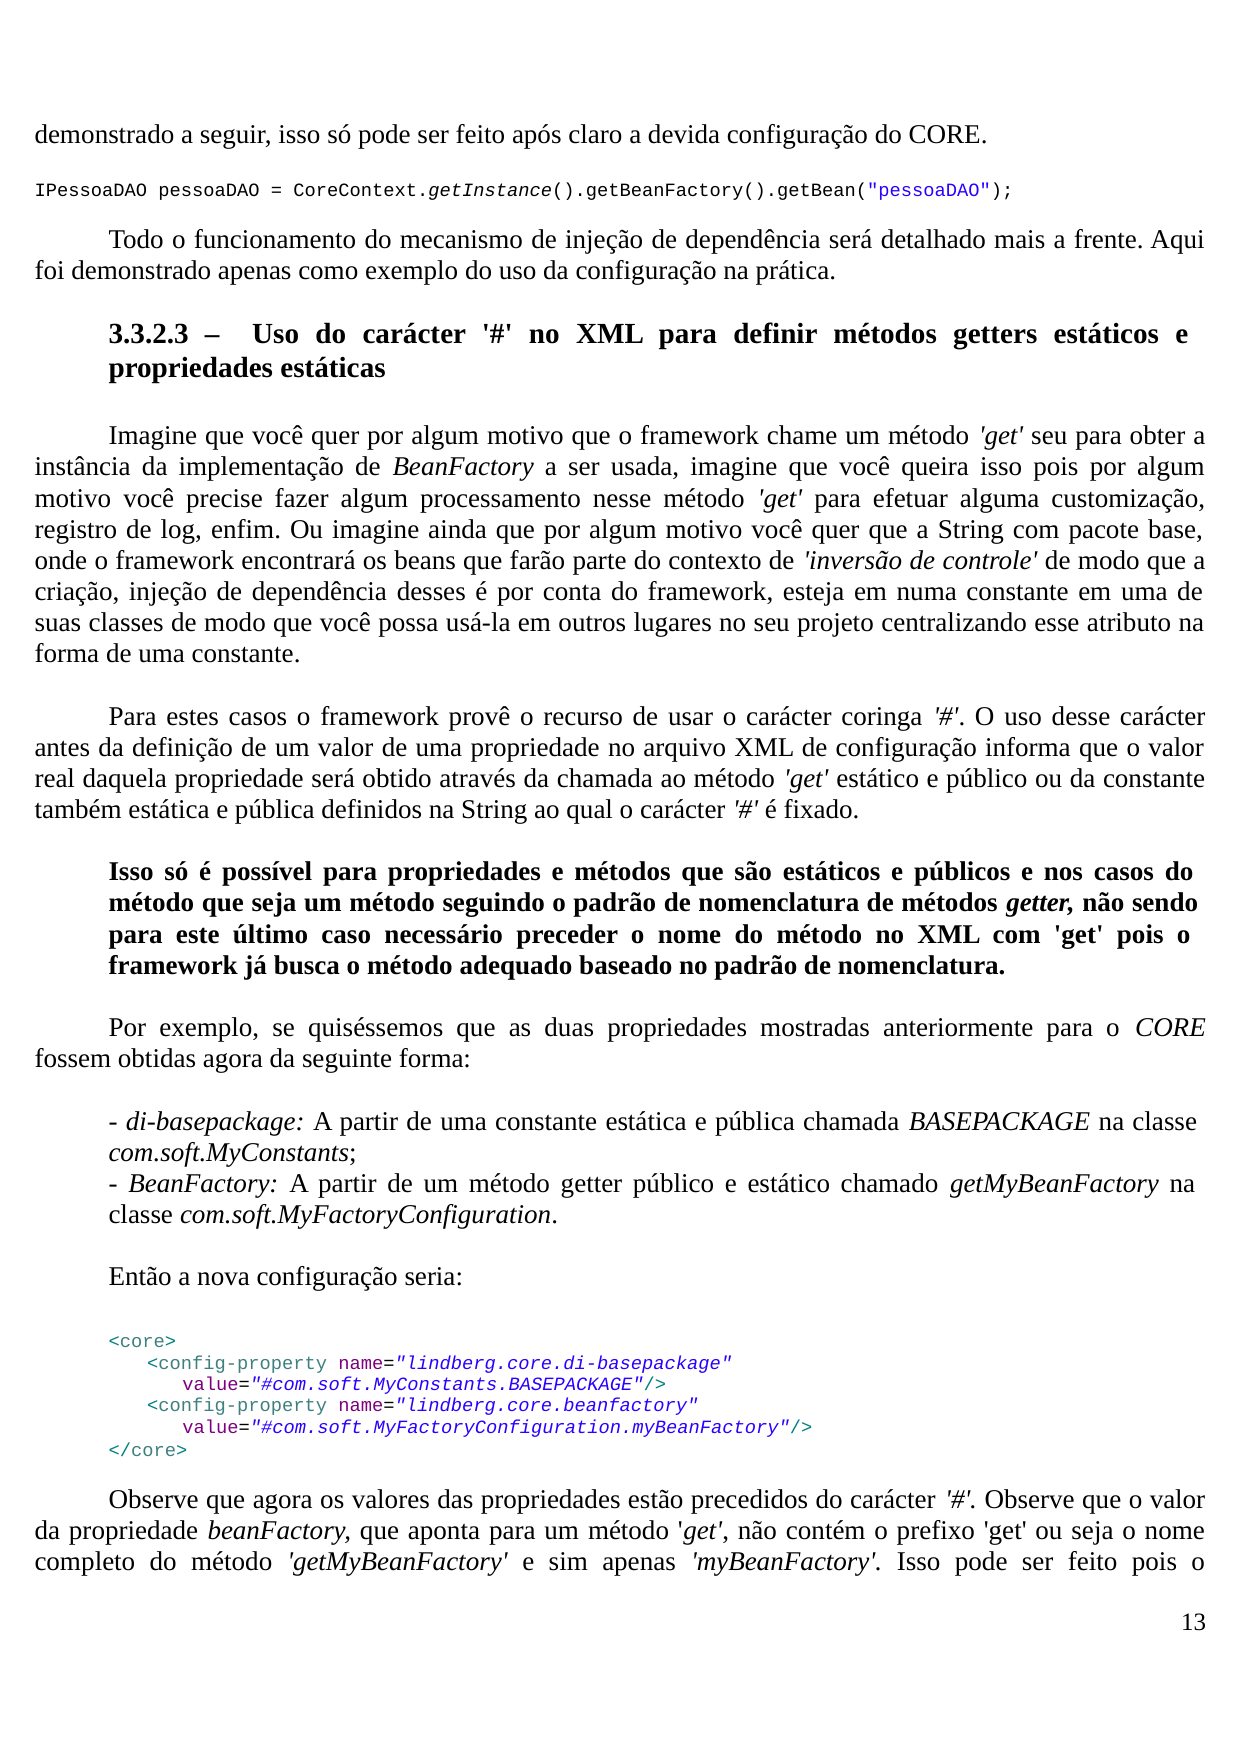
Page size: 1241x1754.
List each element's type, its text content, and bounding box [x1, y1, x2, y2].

text Para estes casos o framework provê o recurso de usar o carácter coringa '#'. O uso desse carácter antes da definição de um valor de uma propriedade no arquivo XML de configuração informa que o valor real daquela propriedade será obtido através da chamada ao método 'get' estático e público ou da constante também estática e pública definidos na String ao qual o carácter '#' é fixado. [34, 700, 1206, 824]
text Então a nova configuração seria: [34, 1260, 1206, 1291]
text - BeanFactory: A partir de um método getter público e estático chamado getMyBeanFactory na classe com.soft.MyFactoryConfiguration. [34, 1167, 1206, 1229]
text Isso só é possível para propriedades e métodos que são estáticos e públicos e nos casos do método que seja um método seguindo o padrão de nomenclatura de métodos getter, não sendo para este último caso necessário preceder o nome do método no XML com 'get' pois o framework já busca o método adequado baseado no padrão de nomenclatura. [34, 855, 1206, 980]
text </core> [34, 1439, 1206, 1462]
text - di-basepackage: A partir de uma constante estática e pública chamada BASEPACKAGE na classe com.soft.MyConstants; [34, 1104, 1206, 1167]
text Imagine que você quer por algum motivo que o framework chame um método 'get' seu para obter a instância da implementação de BeanFactory a ser usada, imagine que você queira isso pois por algum motivo você precise fazer algum processamento nesse método 'get' para efetuar alguma customização, registro de log, enfim. Ou imagine ainda que por algum motivo você quer que a String com pacote base, onde o framework encontrará os beans que farão parte do contexto de 'inversão de controle' de modo que a criação, injeção de dependência desses é por conta do framework, esteja em numa constante em uma de suas classes de modo que você possa usá-la em outros lugares no seu projeto centralizando esse atributo na forma de uma constante. [34, 417, 1206, 668]
text Por exemplo, se quiséssemos que as duas propriedades mostradas anteriormente para o CORE fossem obtidas agora da seguinte forma: [34, 1011, 1206, 1073]
text IPessoaDAO pessoaDAO = CoreContext.getInstance().getBeanFactory().getBean("pessoaDAO"); [34, 180, 1206, 202]
text <config-property name="lindberg.core.di-basepackage" value="#com.soft.MyConstants.BASEPACKAGE"/> [34, 1354, 1206, 1396]
text <config-property name="lindberg.core.beanfactory" value="#com.soft.MyFactoryConfiguration.myBeanFactory"/> [34, 1396, 1206, 1439]
text Todo o funcionamento do mecanismo de injeção de dependência será detalhado mais a frente. Aqui foi demonstrado apenas como exemplo do uso da configuração na prática. [34, 223, 1206, 285]
text <core> [34, 1323, 1206, 1354]
text demonstrado a seguir, isso só pode ser feito após claro a devida configuração do CORE. [34, 118, 1206, 149]
text 3.3.2.3 – Uso do carácter '#' no XML para definir métodos getters estáticos e propriedades estáticas [34, 316, 1206, 383]
text Observe que agora os valores das propriedades estão precedidos do carácter '#'. Observe que o valor da propriedade beanFactory, que aponta para um método 'get', não contém o prefixo 'get' ou seja o nome completo do método 'getMyBeanFactory' e sim apenas 'myBeanFactory'. Isso pode ser feito pois o [34, 1483, 1206, 1577]
